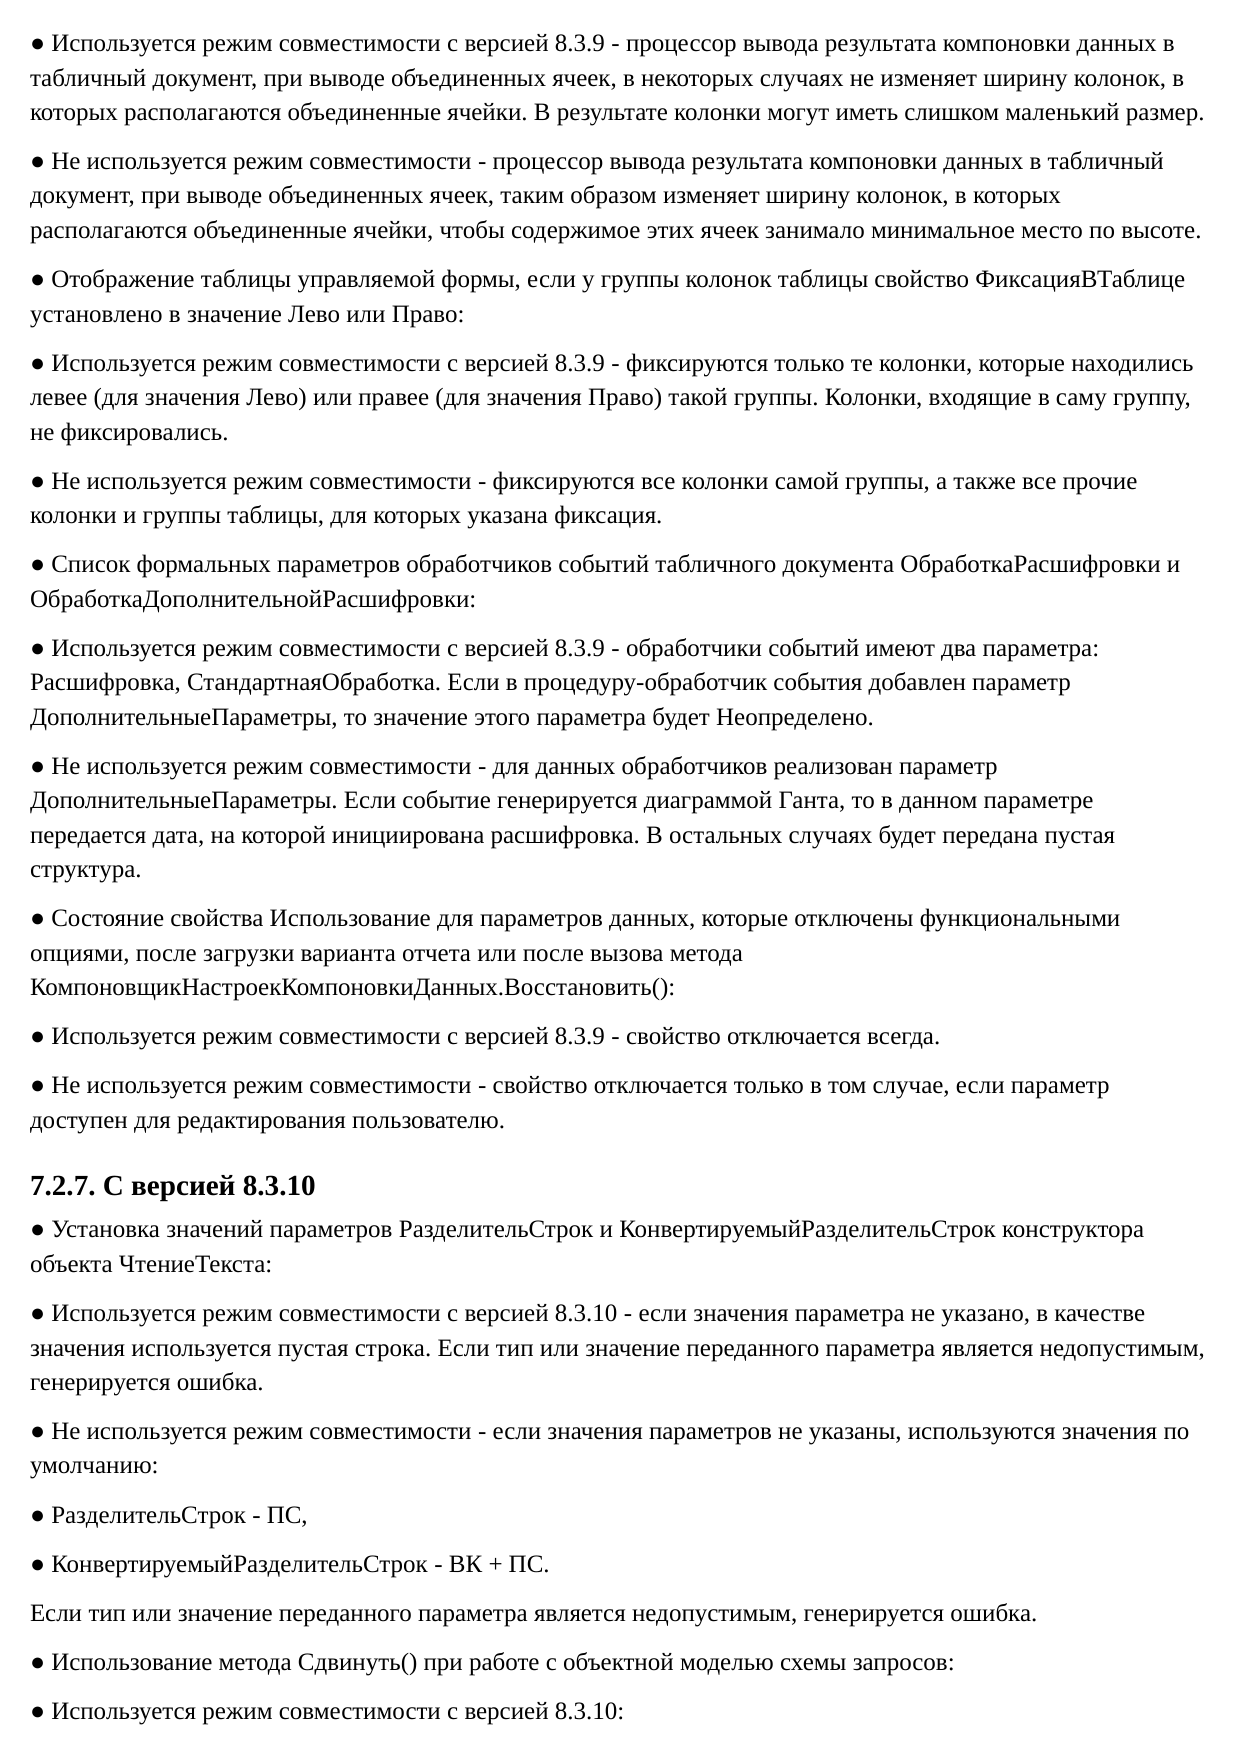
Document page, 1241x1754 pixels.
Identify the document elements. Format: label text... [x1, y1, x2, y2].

text ● Не используется режим совместимости ‑ для данных обработчиков реализован параметр ДополнительныеПараметры. Если событие генерируется диаграммой Ганта, то в данном параметре передается дата, на которой инициирована расшифровка. В остальных случаях будет передана пустая структура. [30, 751, 1211, 883]
text ● Не используется режим совместимости ‑ фиксируются все колонки самой группы, а также все прочие колонки и группы таблицы, для которых указана фиксация. [30, 466, 1211, 529]
text ● Используется режим совместимости с версией 8.3.9 ‑ процессор вывода результата компоновки данных в табличный документ, при выводе объединенных ячеек, в некоторых случаях не изменяет ширину колонок, в которых располагаются объединенные ячейки. В результате колонки могут иметь слишком маленький размер. [30, 28, 1211, 126]
text ● Используется режим совместимости с версией 8.3.9 ‑ свойство отключается всегда. [30, 1021, 1211, 1050]
text ● Список формальных параметров обработчиков событий табличного документа ОбработкаРасшифровки и ОбработкаДополнительнойРасшифровки: [30, 549, 1211, 612]
text ● Установка значений параметров РазделительСтрок и КонвертируемыйРазделительСтрок конструктора объекта ЧтениеТекста: [30, 1214, 1211, 1278]
text ● Не используется режим совместимости ‑ процессор вывода результата компоновки данных в табличный документ, при выводе объединенных ячеек, таким образом изменяет ширину колонок, в которых располагаются объединенные ячейки, чтобы содержимое этих ячеек занимало минимальное место по высоте. [30, 146, 1211, 244]
text ● Не используется режим совместимости ‑ свойство отключается только в том случае, если параметр доступен для редактирования пользователю. [30, 1070, 1211, 1134]
text ● Отображение таблицы управляемой формы, если у группы колонок таблицы свойство ФиксацияВТаблице установлено в значение Лево или Право: [30, 264, 1211, 327]
text ● Используется режим совместимости с версией 8.3.9 ‑ обработчики событий имеют два параметра: Расшифровка, СтандартнаяОбработка. Если в процедуру-обработчик события добавлен параметр ДополнительныеПараметры, то значение этого параметра будет Неопределено. [30, 633, 1211, 731]
subtitle 7.2.7. С версией 8.3.10 [30, 1168, 1211, 1202]
text ● Использование метода Сдвинуть() при работе с объектной моделью схемы запросов: [30, 1647, 1211, 1676]
text Если тип или значение переданного параметра является недопустимым, генерируется ошибка. [30, 1598, 1211, 1627]
text ● Используется режим совместимости с версией 8.3.10 ‑ если значения параметра не указано, в качестве значения используется пустая строка. Если тип или значение переданного параметра является недопустимым, генерируется ошибка. [30, 1298, 1211, 1396]
text ● РазделительСтрок ‑ ПС, [30, 1500, 1211, 1528]
text ● Состояние свойства Использование для параметров данных, которые отключены функциональными опциями, после загрузки варианта отчета или после вызова метода КомпоновщикНастроекКомпоновкиДанных.Восстановить(): [30, 903, 1211, 1001]
text ● КонвертируемыйРазделительСтрок ‑ ВК + ПС. [30, 1549, 1211, 1577]
text ● Используется режим совместимости с версией 8.3.9 ‑ фиксируются только те колонки, которые находились левее (для значения Лево) или правее (для значения Право) такой группы. Колонки, входящие в саму группу, не фиксировались. [30, 348, 1211, 445]
text ● Не используется режим совместимости ‑ если значения параметров не указаны, используются значения по умолчанию: [30, 1416, 1211, 1479]
text ● Используется режим совместимости с версией 8.3.10: [30, 1696, 1211, 1725]
